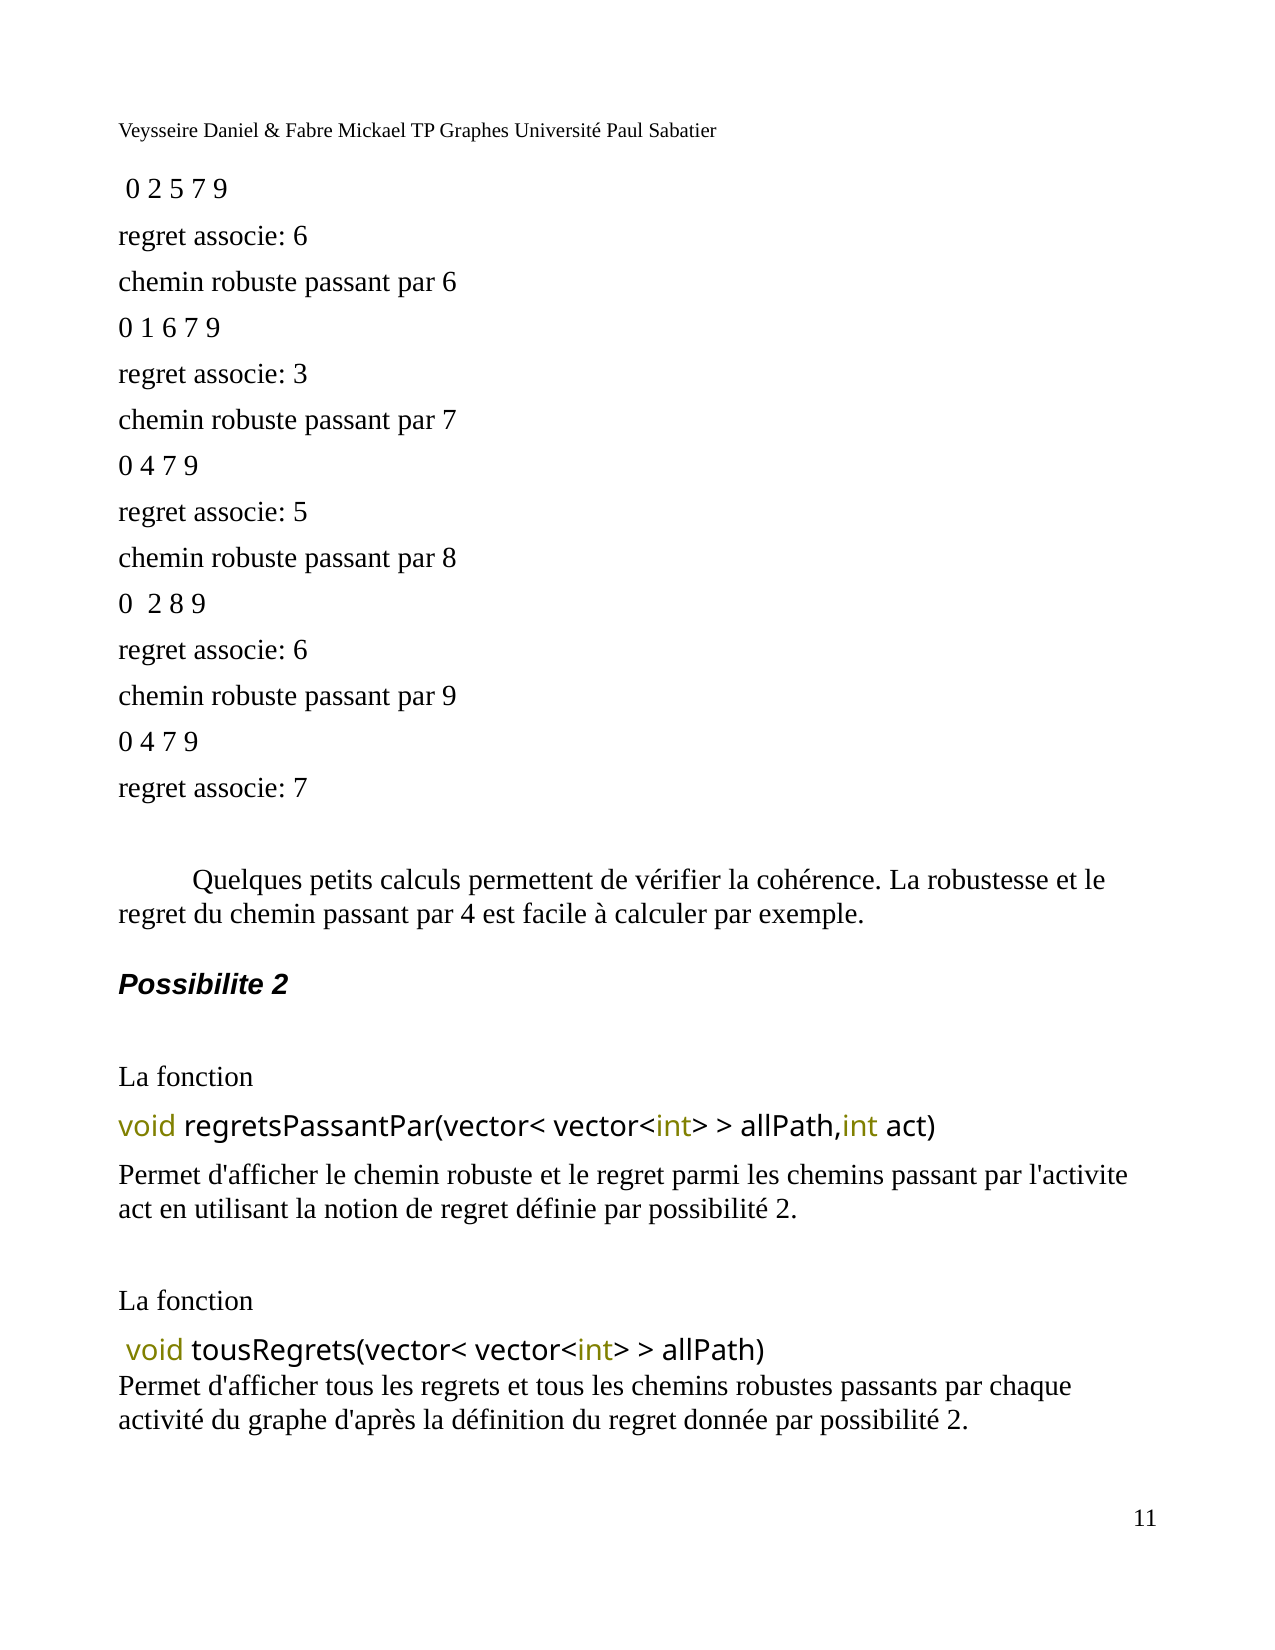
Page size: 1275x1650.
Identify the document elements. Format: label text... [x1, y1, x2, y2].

text regret associe: 3 [118, 356, 1157, 389]
text chemin robuste passant par 6 [118, 264, 1157, 297]
text 0 4 7 9 [118, 448, 1157, 481]
text 0 1 6 7 9 [118, 310, 1157, 343]
text Permet d'afficher tous les regrets et tous les chemins robustes passants par chaque activité du graphe d'après la définition du regret donnée par possibilité 2. [118, 1368, 1157, 1436]
text 0 2 8 9 [118, 586, 1157, 619]
text regret associe: 6 [118, 632, 1157, 666]
text chemin robuste passant par 8 [118, 540, 1157, 573]
text regret associe: 6 [118, 218, 1157, 251]
text Quelques petits calculs permettent de vérifier la cohérence. La robustesse et le regret du chemin passant par 4 est facile à calculer par exemple. [118, 862, 1157, 929]
text La fonction [118, 1283, 1157, 1316]
text chemin robuste passant par 9 [118, 678, 1157, 712]
text void tousRegrets(vector< vector<int> > allPath) [118, 1329, 1157, 1368]
text chemin robuste passant par 7 [118, 402, 1157, 435]
text regret associe: 5 [118, 494, 1157, 527]
text 0 2 5 7 9 [118, 172, 1157, 205]
text Permet d'afficher le chemin robuste et le regret parmi les chemins passant par l'activite act en utilisant la notion de regret définie par possibilité 2. [118, 1157, 1157, 1224]
text La fonction [118, 1059, 1157, 1092]
text 0 4 7 9 [118, 724, 1157, 758]
text regret associe: 7 [118, 770, 1157, 804]
text void regretsPassantPar(vector< vector<int> > allPath,int act) [118, 1105, 1157, 1145]
subtitle Possibilite 2 [118, 967, 1157, 1000]
